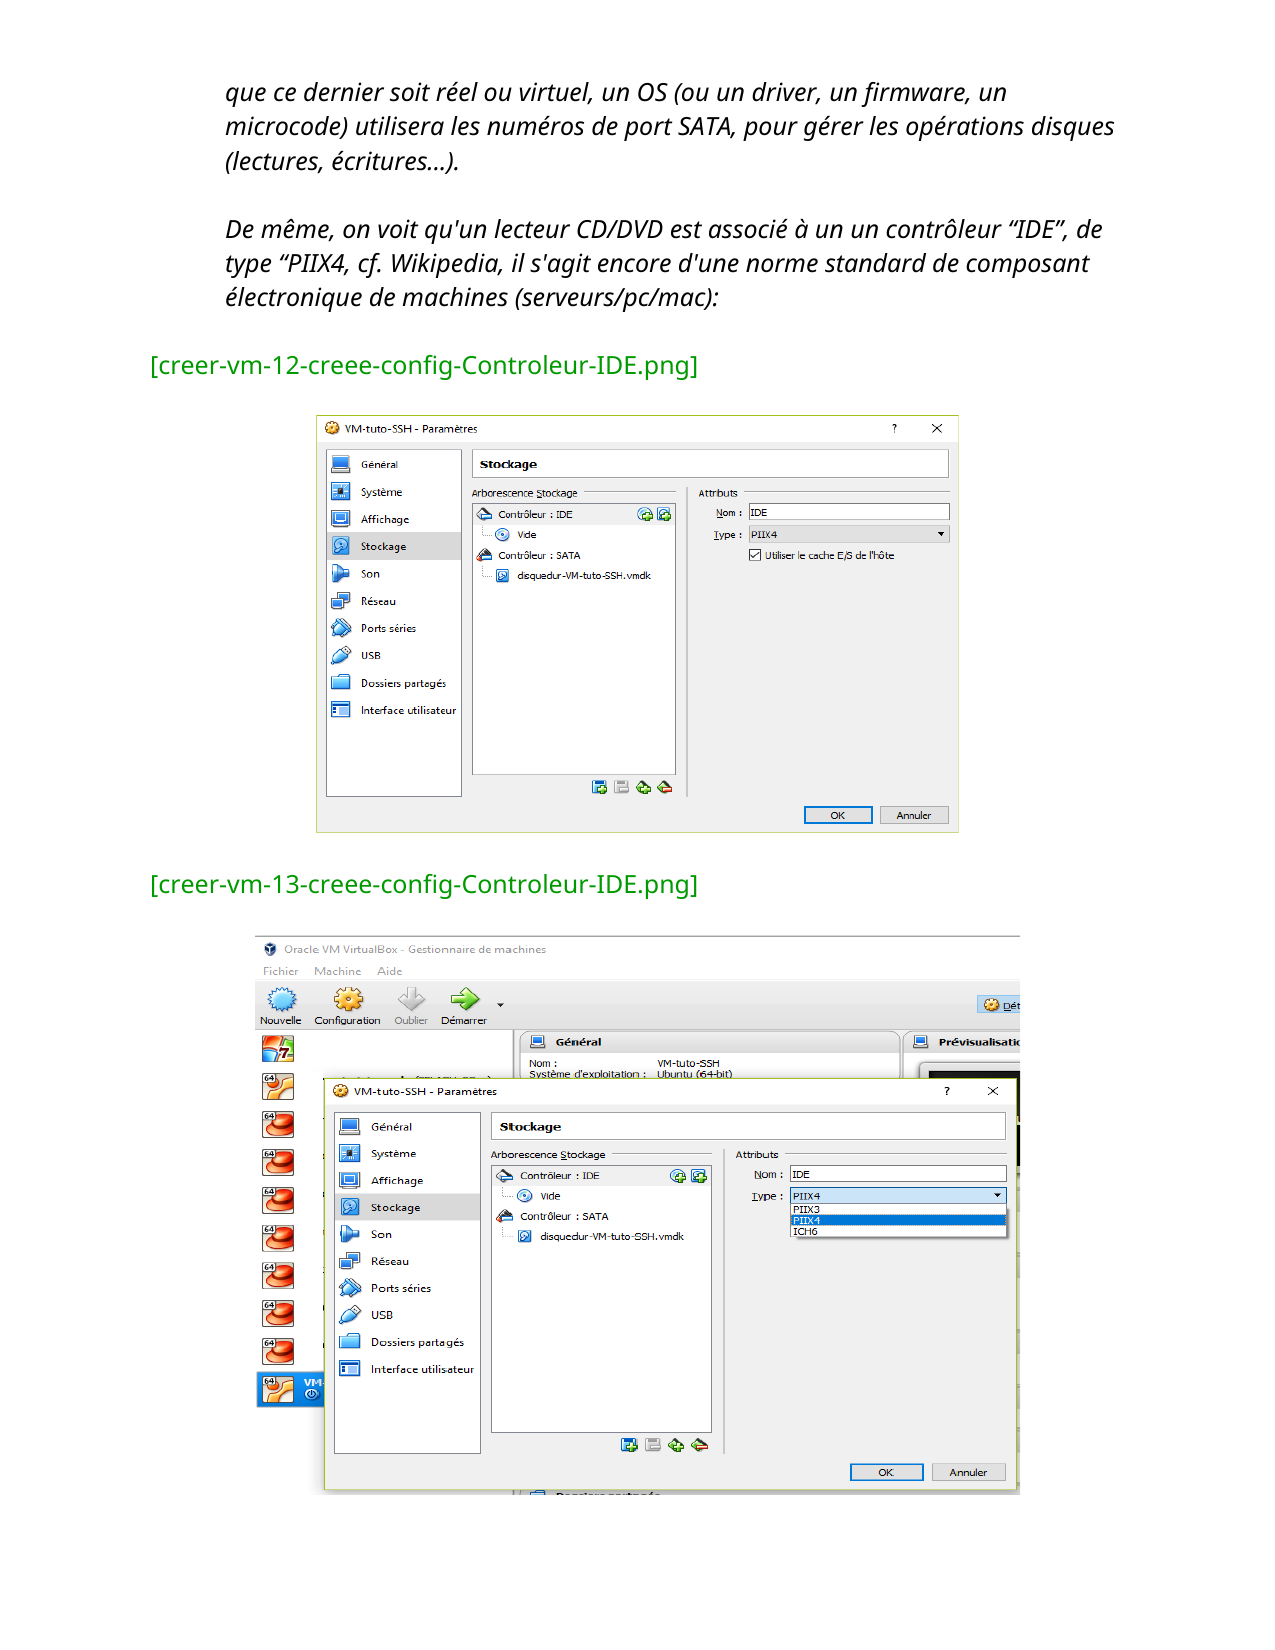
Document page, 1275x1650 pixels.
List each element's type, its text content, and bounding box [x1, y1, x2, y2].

picture [255, 935, 1021, 1495]
picture [316, 415, 959, 833]
text [creer-vm-13-creee-config-Controleur-IDE.png] [150, 867, 1125, 901]
text De même, on voit qu'un lecteur CD/DVD est associé à un un contrôleur “IDE”, de type “PIIX4, cf. Wikipedia, il s'agit encore d'une norme standard de composant électronique de machines (serveurs/pc/mac): [225, 211, 1125, 313]
text que ce dernier soit réel ou virtuel, un OS (ou un driver, un firmware, un microcode) utilisera les numéros de port SATA, pour gérer les opérations disques (lectures, écritures...). [225, 75, 1125, 177]
text [creer-vm-12-creee-config-Controleur-IDE.png] [150, 347, 1125, 382]
